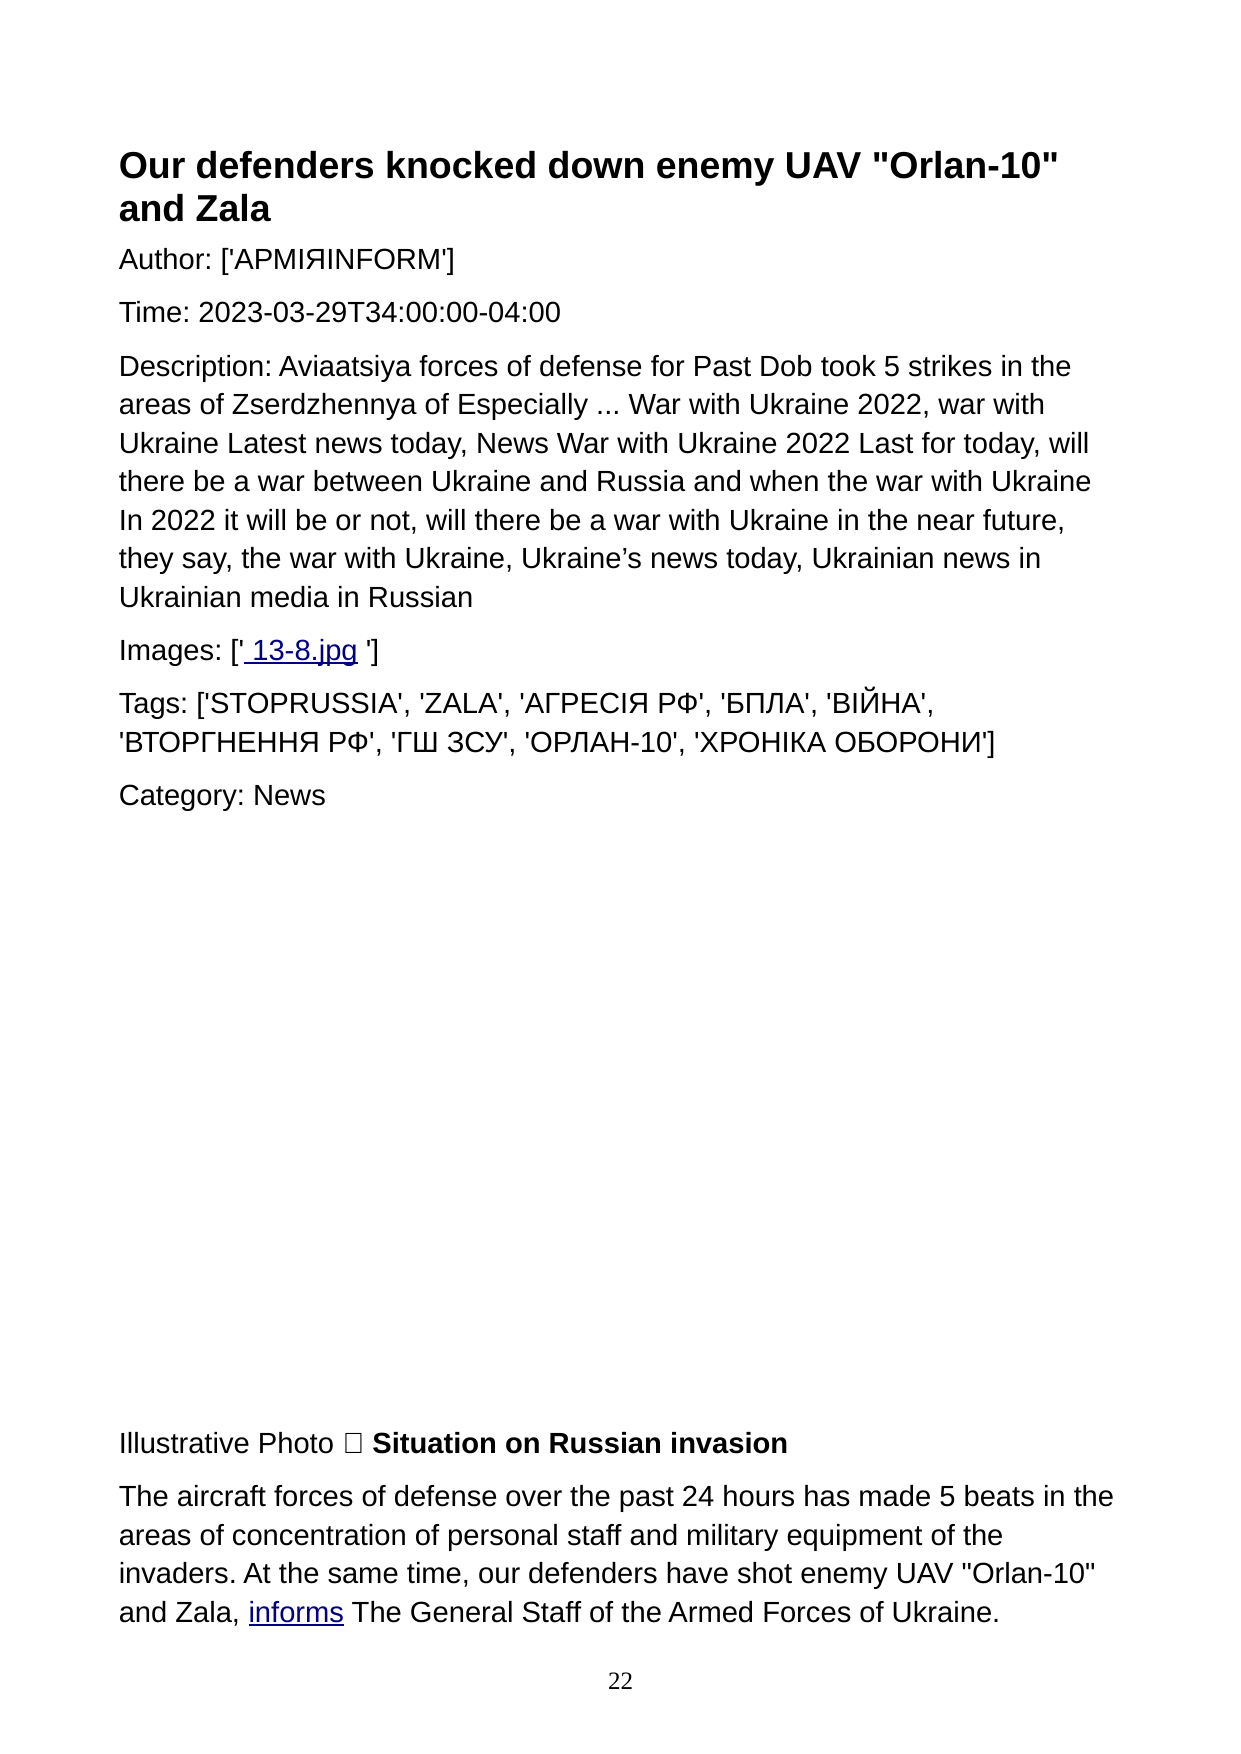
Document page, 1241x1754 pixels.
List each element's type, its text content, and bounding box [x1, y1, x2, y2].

text Images: [' 13-8.jpg '] [118, 633, 1122, 666]
text The aircraft forces of defense over the past 24 hours has made 5 beats in the areas of concentration of personal staff and military equipment of the invaders. At the same time, our defenders have shot enemy UAV "Orlan-10" and Zala, informs The General Staff of the Armed Forces of Ukraine. [118, 1479, 1122, 1628]
subtitle Our defenders knocked down enemy UAV "Orlan-10" and Zala [118, 143, 1122, 230]
text Tags: ['STOPRUSSIA', 'ZALA', 'АГРЕСІЯ РФ', 'БПЛА', 'ВІЙНА', 'ВТОРГНЕННЯ РФ', 'ГШ ЗСУ', 'ОРЛАН-10', 'ХРОНІКА ОБОРОНИ'] [118, 686, 1122, 758]
text Illustrative Photo 🔥 Situation on Russian invasion [118, 831, 1122, 1460]
text Time: 2023-03-29T34:00:00-04:00 [118, 295, 1122, 329]
text Category: News [118, 778, 1122, 811]
text Description: Avіaatsіya forces of defense for Past Dob took 5 strikes in the areas of Zserdzhennya of Especially ... War with Ukraine 2022, war with Ukraine Latest news today, News War with Ukraine 2022 Last for today, will there be a war between Ukraine and Russia and when the war with Ukraine In 2022 it will be or not, will there be a war with Ukraine in the near future, they say, the war with Ukraine, Ukraine’s news today, Ukrainian news in Ukrainian media in Russian [118, 348, 1122, 613]
text Author: ['АРМІЯINFORM'] [118, 242, 1122, 276]
